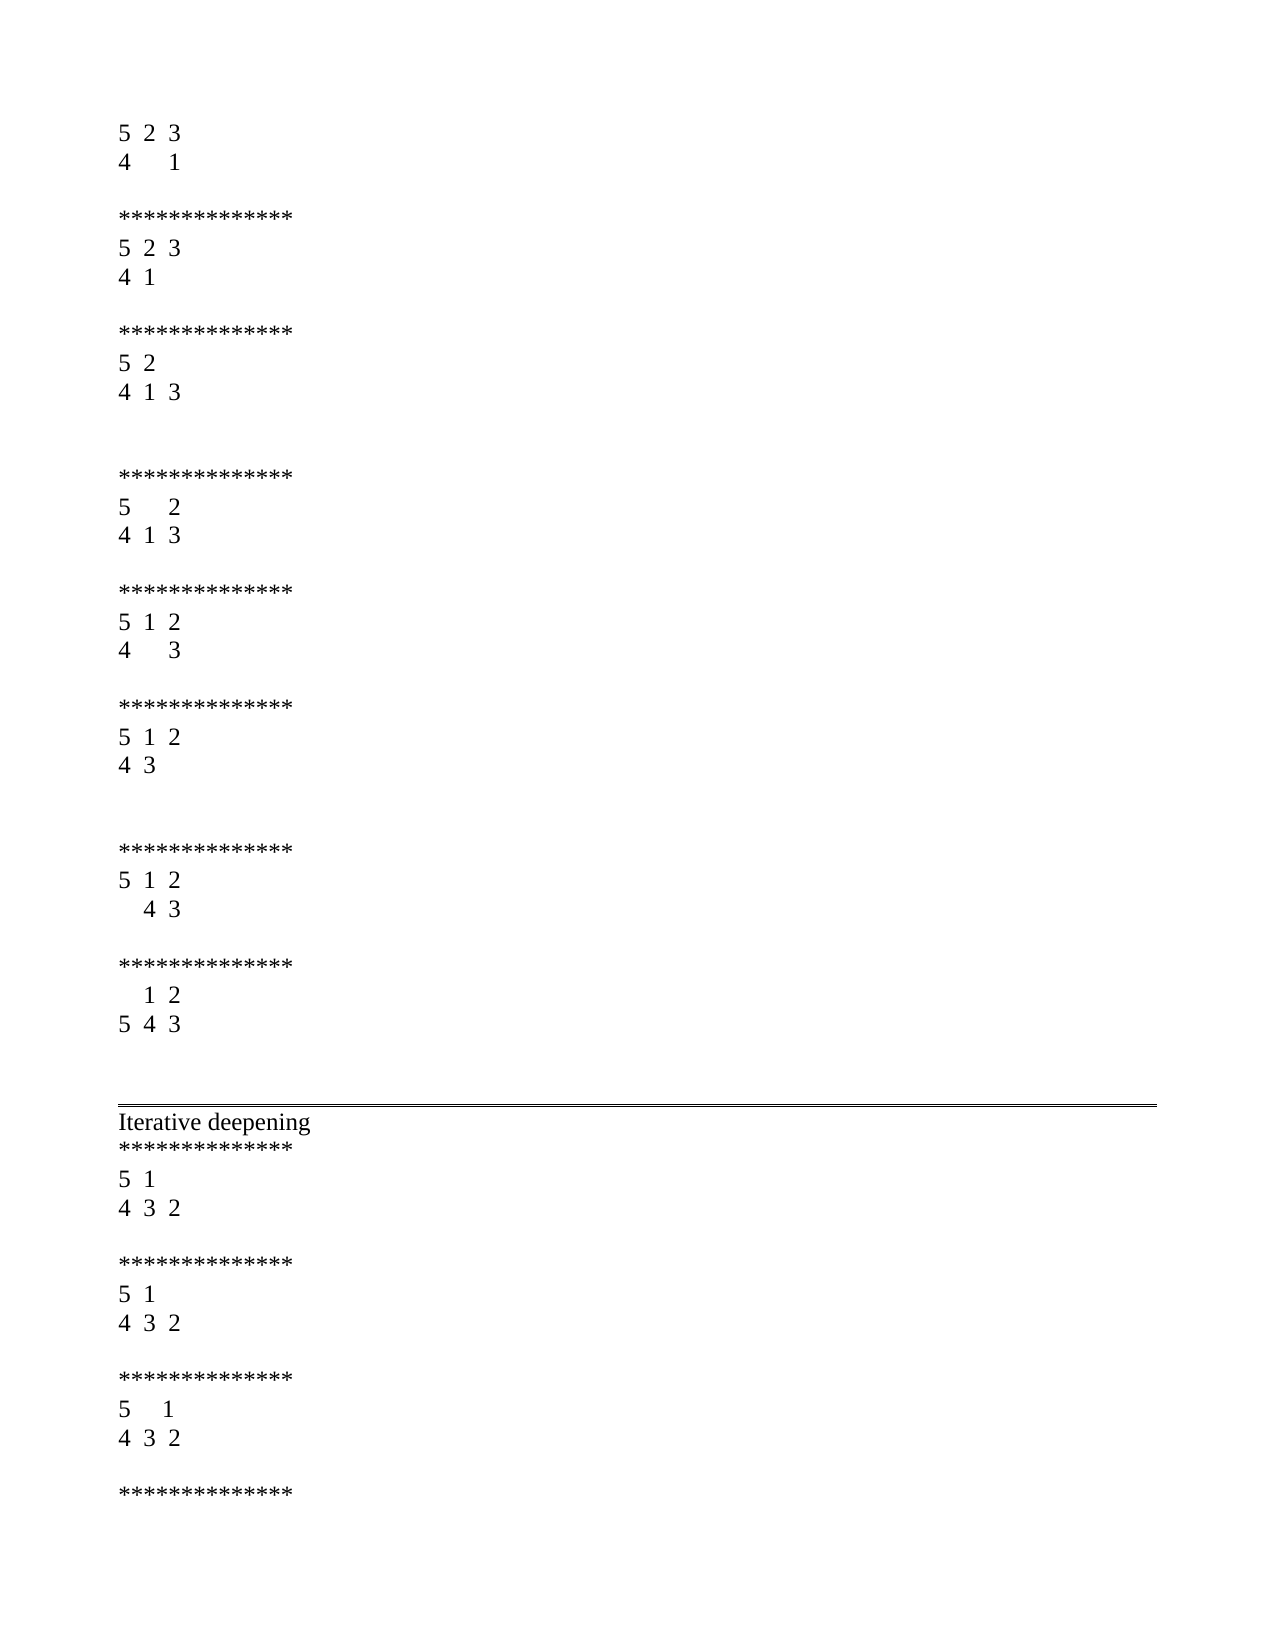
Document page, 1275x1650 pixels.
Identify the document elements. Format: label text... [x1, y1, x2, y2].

text 4 3 [118, 751, 1157, 779]
text ************** [118, 578, 1157, 607]
text 5 2 3 [118, 233, 1157, 262]
text ************** [118, 204, 1157, 233]
text Iterative deepening [118, 1107, 1157, 1135]
text ************** [118, 837, 1157, 866]
text 5 1 2 [118, 866, 1157, 894]
text 5 4 3 [118, 1009, 1157, 1038]
text 4 1 3 [118, 521, 1157, 549]
text 4 3 2 [118, 1308, 1157, 1337]
text ************** [118, 1365, 1157, 1394]
text 5 2 [118, 492, 1157, 521]
text 4 1 [118, 262, 1157, 291]
text 5 2 [118, 348, 1157, 377]
text ************** [118, 463, 1157, 492]
text 4 3 [118, 636, 1157, 664]
text 5 1 [118, 1164, 1157, 1193]
text ************** [118, 1480, 1157, 1509]
text ************** [118, 1135, 1157, 1164]
text ************** [118, 1250, 1157, 1279]
text 5 1 [118, 1279, 1157, 1308]
text ************** [118, 693, 1157, 722]
text 4 1 [118, 147, 1157, 176]
text 4 1 3 [118, 377, 1157, 406]
text 4 3 2 [118, 1423, 1157, 1452]
text ************** [118, 319, 1157, 348]
text 4 3 2 [118, 1193, 1157, 1222]
text 5 2 3 [118, 118, 1157, 147]
text 5 1 [118, 1394, 1157, 1423]
text 5 1 2 [118, 722, 1157, 751]
text 4 3 [118, 894, 1157, 923]
text 5 1 2 [118, 607, 1157, 636]
text ************** [118, 952, 1157, 981]
text 1 2 [118, 981, 1157, 1009]
